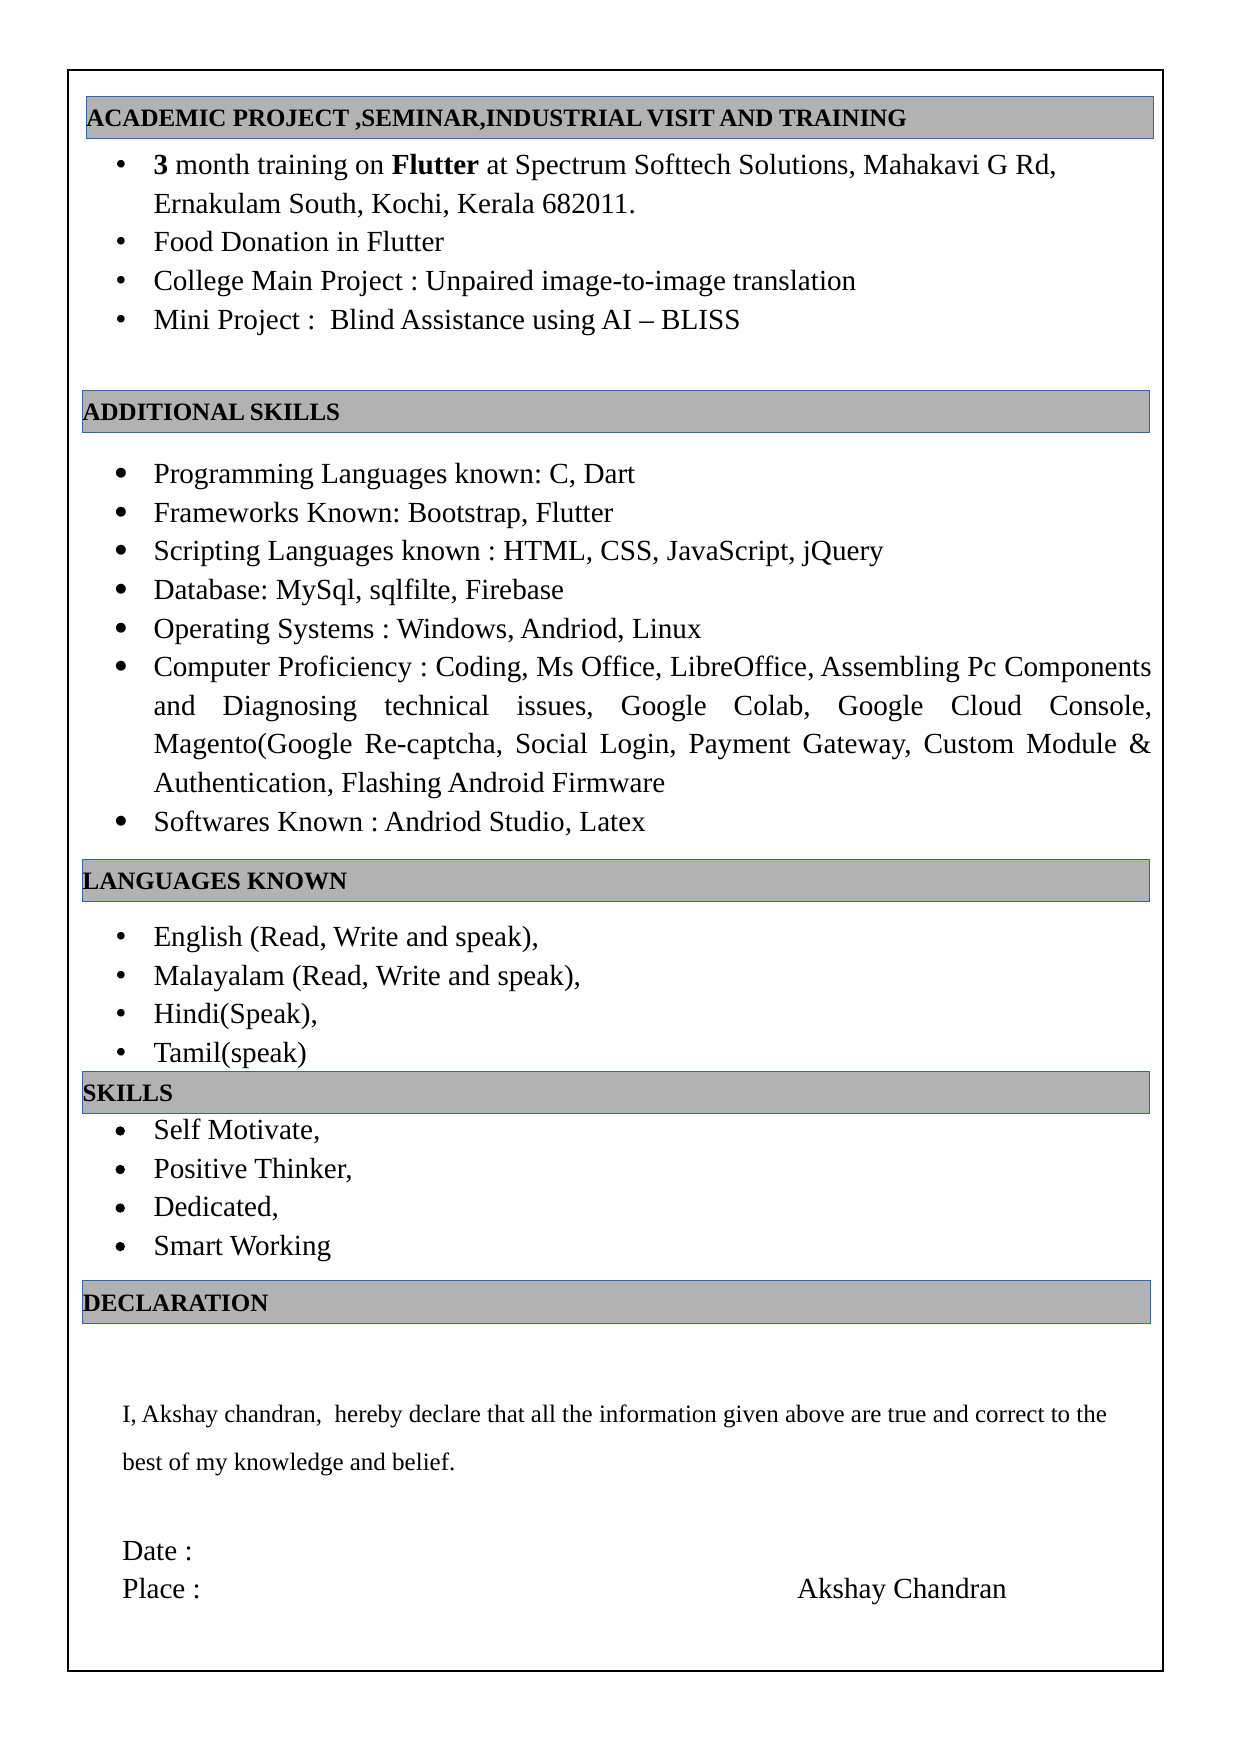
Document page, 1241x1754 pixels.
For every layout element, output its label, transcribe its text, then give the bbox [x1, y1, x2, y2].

list Smart Working [116, 1228, 1153, 1262]
list Tamil(speak) [116, 1035, 1153, 1069]
list 3 month training on Flutter at Spectrum Softtech Solutions, Mahakavi G Rd, Ernakulam South, Kochi, Kerala 682011. [116, 147, 1153, 219]
list Positive Thinker, [116, 1151, 1153, 1184]
list Place : Akshay Chandran [78, 1571, 1153, 1605]
list Self Motivate, [116, 1112, 1153, 1146]
list Date : [78, 1533, 1153, 1566]
list Scripting Languages known : HTML, CSS, JavaScript, jQuery [116, 533, 1153, 567]
list Softwares Known : Andriod Studio, Latex [116, 804, 1153, 837]
list Frameworks Known: Bootstrap, Flutter [116, 495, 1153, 528]
list Dedicated, [116, 1189, 1153, 1223]
list English (Read, Write and speak), [116, 919, 1153, 953]
list Mini Project : Blind Assistance using AI – BLISS [116, 302, 1153, 336]
text best of my knowledge and belief. [78, 1447, 1153, 1475]
list Malayalam (Read, Write and speak), [116, 958, 1153, 992]
text I, Akshay chandran, hereby declare that all the information given above are true and correct to the [78, 1399, 1153, 1428]
list College Main Project : Unpaired image-to-image translation [116, 263, 1153, 297]
list Operating Systems : Windows, Andriod, Linux [116, 611, 1153, 644]
list Database: MySql, sqlfilte, Firebase [116, 572, 1153, 606]
list Food Donation in Flutter [116, 224, 1153, 258]
list Programming Languages known: C, Dart [116, 456, 1153, 490]
list Computer Proficiency : Coding, Ms Office, LibreOffice, Assembling Pc Components and Diagnosing technical issues, Google Colab, Google Cloud Console, Magento(Google Re-captcha, Social Login, Payment Gateway, Custom Module & Authentication, Flashing Android Firmware [116, 649, 1153, 799]
list Hindi(Speak), [116, 997, 1153, 1030]
